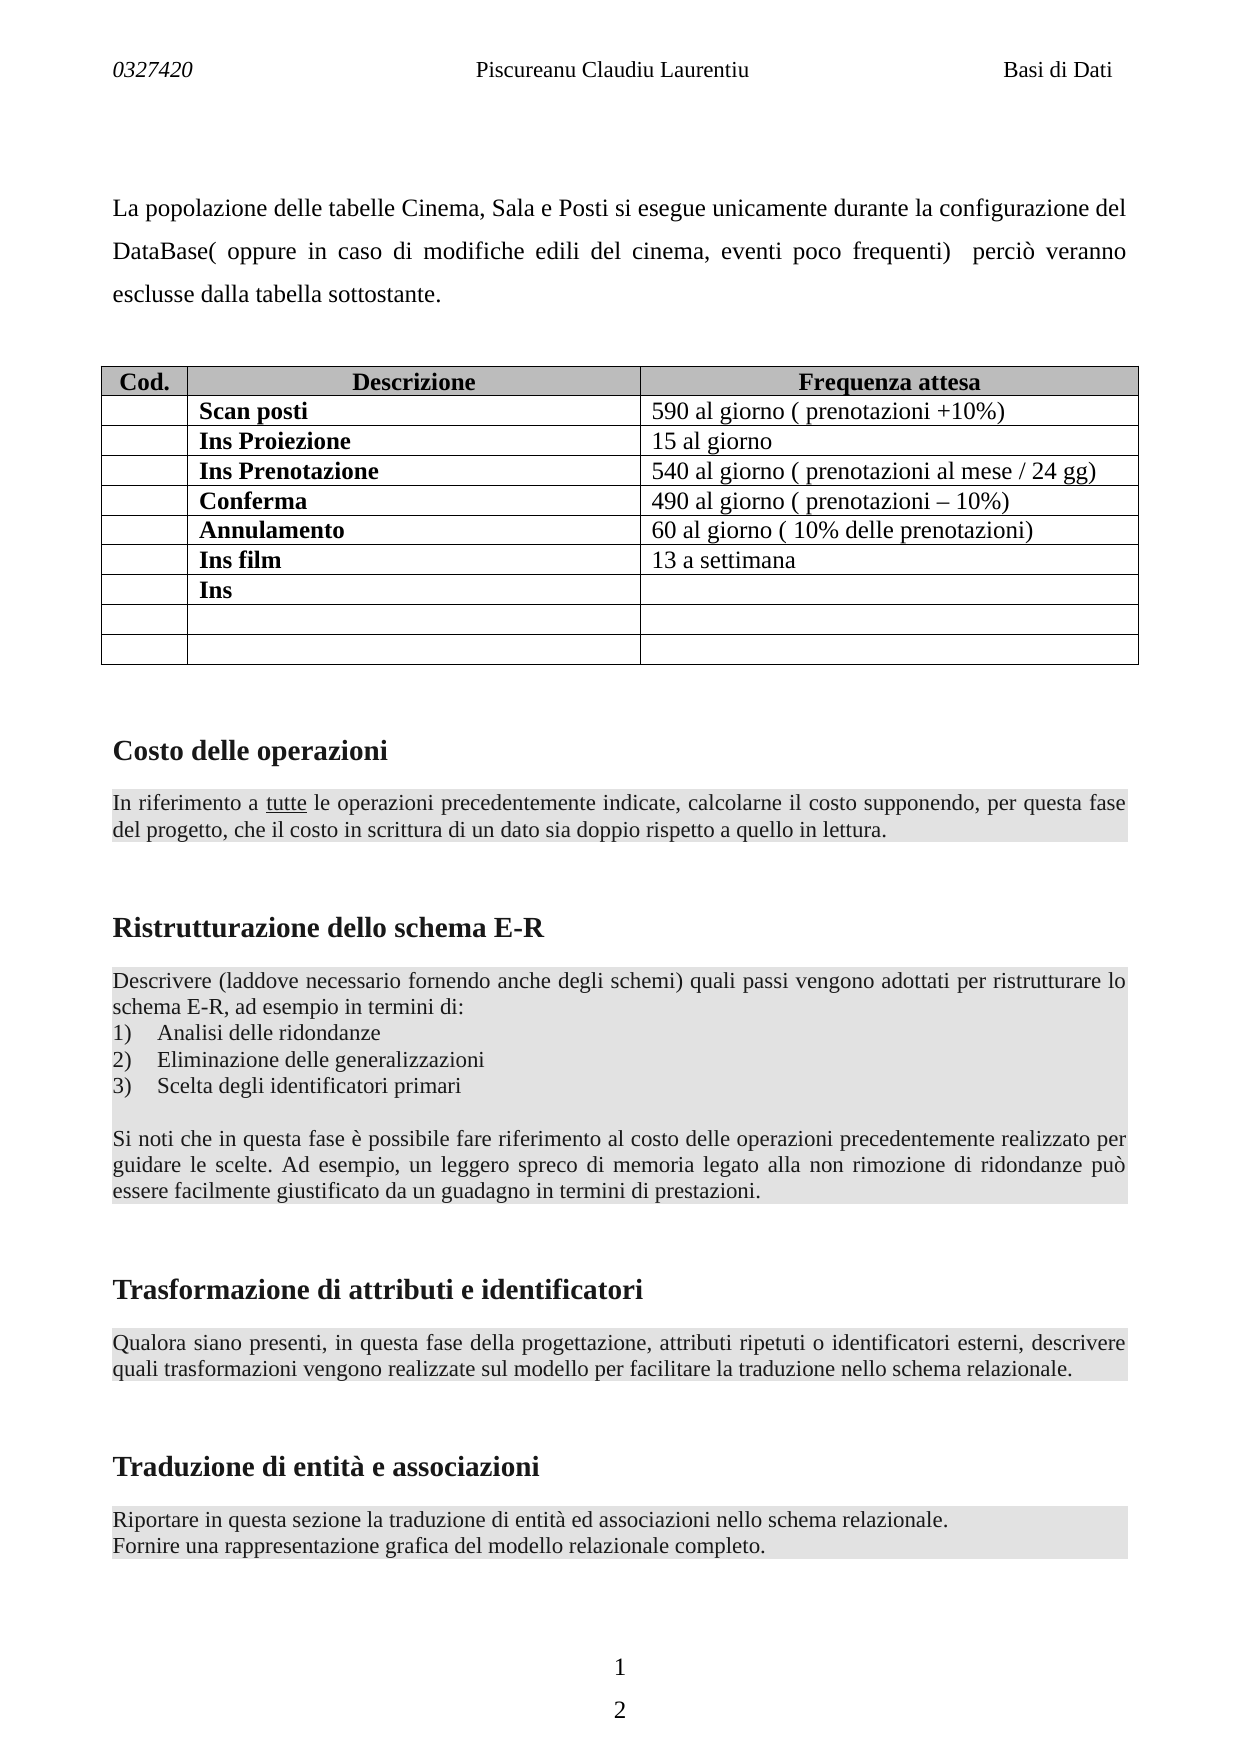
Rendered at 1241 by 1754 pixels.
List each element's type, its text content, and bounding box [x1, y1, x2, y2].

subtitle Trasformazione di attributi e identificatori [112, 1272, 1128, 1306]
table_cell [188, 605, 640, 634]
table_cell [102, 635, 187, 663]
text Si noti che in questa fase è possibile fare riferimento al costo delle operazioni precedentemente realizzato per guidare le scelte. Ad esempio, un leggero spreco di memoria legato alla non rimozione di ridondanze può essere facilmente giustificato da un guadagno in termini di prestazioni. [112, 1125, 1128, 1204]
table_cell Ins [188, 575, 640, 604]
table_cell [641, 605, 1138, 634]
table_cell [102, 545, 187, 574]
table_cell [188, 635, 640, 663]
table_cell [102, 426, 187, 455]
table_cell Ins film [188, 545, 640, 574]
table_cell 540 al giorno ( prenotazioni al mese / 24 gg) [641, 456, 1138, 485]
table_cell Annulamento [188, 516, 640, 544]
list Analisi delle ridondanze [112, 1019, 1128, 1046]
list Eliminazione delle generalizzazioni [112, 1046, 1128, 1072]
table_cell Ins Proiezione [188, 426, 640, 455]
subtitle Ristrutturazione dello schema E-R [112, 910, 1128, 944]
table_cell [102, 575, 187, 604]
table_cell [641, 635, 1138, 663]
table_header Descrizione [188, 367, 640, 395]
text La popolazione delle tabelle Cinema, Sala e Posti si esegue unicamente durante la configurazione del DataBase( oppure in caso di modifiche edili del cinema, eventi poco frequenti) perciò veranno esclusse dalla tabella sottostante. [112, 193, 1128, 308]
table_cell 60 al giorno ( 10% delle prenotazioni) [641, 516, 1138, 544]
table_cell Conferma [188, 486, 640, 514]
table_cell [102, 486, 187, 514]
table_cell 490 al giorno ( prenotazioni – 10%) [641, 486, 1138, 514]
table_cell [102, 605, 187, 634]
text Fornire una rappresentazione grafica del modello relazionale completo. [112, 1532, 1128, 1559]
table_cell Scan posti [188, 396, 640, 425]
text In riferimento a tutte le operazioni precedentemente indicate, calcolarne il costo supponendo, per questa fase del progetto, che il costo in scrittura di un dato sia doppio rispetto a quello in lettura. [112, 789, 1128, 842]
table_cell 590 al giorno ( prenotazioni +10%) [641, 396, 1138, 425]
table_cell [102, 456, 187, 485]
text Qualora siano presenti, in questa fase della progettazione, attributi ripetuti o identificatori esterni, descrivere quali trasformazioni vengono realizzate sul modello per facilitare la traduzione nello schema relazionale. [112, 1328, 1128, 1381]
text Riportare in questa sezione la traduzione di entità ed associazioni nello schema relazionale. [112, 1506, 1128, 1532]
table_cell [641, 575, 1138, 604]
table_cell [102, 516, 187, 544]
list Scelta degli identificatori primari [112, 1072, 1128, 1098]
subtitle Traduzione di entità e associazioni [112, 1449, 1128, 1483]
text Descrivere (laddove necessario fornendo anche degli schemi) quali passi vengono adottati per ristrutturare lo schema E-R, ad esempio in termini di: [112, 967, 1128, 1019]
table_cell Ins Prenotazione [188, 456, 640, 485]
table_cell 15 al giorno [641, 426, 1138, 455]
subtitle Costo delle operazioni [112, 733, 1128, 766]
table_cell 13 a settimana [641, 545, 1138, 574]
table_header Frequenza attesa [641, 367, 1138, 395]
table_cell [102, 396, 187, 425]
table_header Cod. [102, 367, 187, 395]
